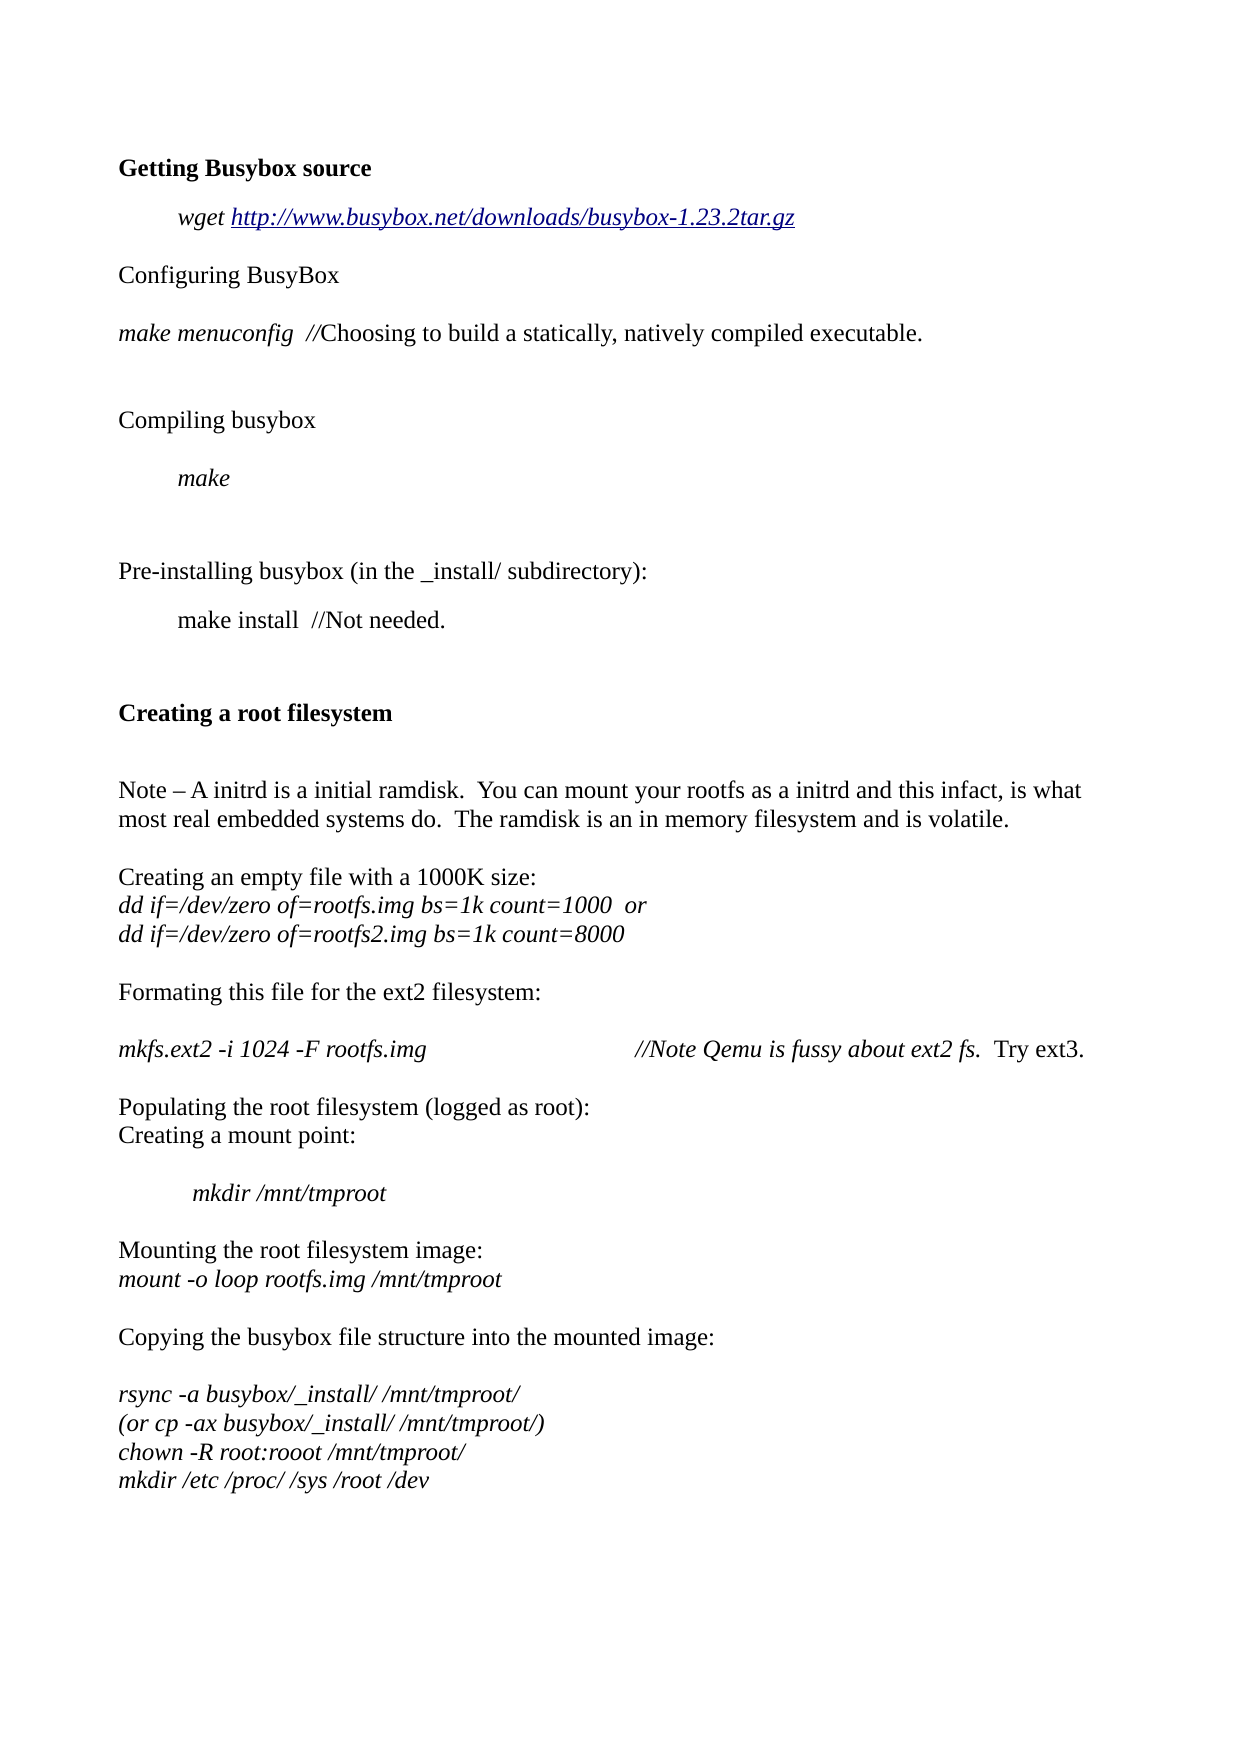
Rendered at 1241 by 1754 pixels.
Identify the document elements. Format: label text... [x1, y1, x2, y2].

text Note – A initrd is a initial ramdisk. You can mount your rootfs as a initrd and this infact, is what most real embedded systems do. The ramdisk is an in memory filesystem and is volatile. [118, 776, 1122, 833]
text wget http://www.busybox.net/downloads/busybox-1.23.2tar.gz [177, 202, 1063, 230]
text Compiling busybox [118, 376, 1063, 434]
text rsync -a busybox/_install/ /mnt/tmproot/ (or cp -ax busybox/_install/ /mnt/tmproot/) chown -R root:rooot /mnt/tmproot/ [118, 1351, 1122, 1466]
text mkfs.ext2 -i 1024 -F rootfs.img //Note Qemu is fussy about ext2 fs. Try ext3. Populating the root filesystem (logged as root): Creating a mount point: [118, 1006, 1122, 1149]
text mkdir /mnt/tmproot [192, 1149, 1122, 1207]
text make [177, 463, 1063, 492]
text make install //Not needed. [177, 605, 1063, 634]
text Pre-installing busybox (in the _install/ subdirectory): [118, 522, 1122, 585]
text Getting Busybox source [118, 118, 1122, 181]
text Creating an empty file with a 1000K size: dd if=/dev/zero of=rootfs.img bs=1k count=1000 or [118, 833, 1122, 919]
text Creating a root filesystem [118, 663, 1122, 727]
text Configuring BusyBox [118, 260, 1063, 289]
text Mounting the root filesystem image: mount -o loop rootfs.img /mnt/tmproot Copying the busybox file structure into the mounted image: [118, 1207, 1122, 1351]
text dd if=/dev/zero of=rootfs2.img bs=1k count=8000 Formating this file for the ext2 filesystem: [118, 919, 1122, 1006]
text mkdir /etc /proc/ /sys /root /dev [118, 1466, 1122, 1494]
text make menuconfig //Choosing to build a statically, natively compiled executable. [118, 318, 1063, 347]
